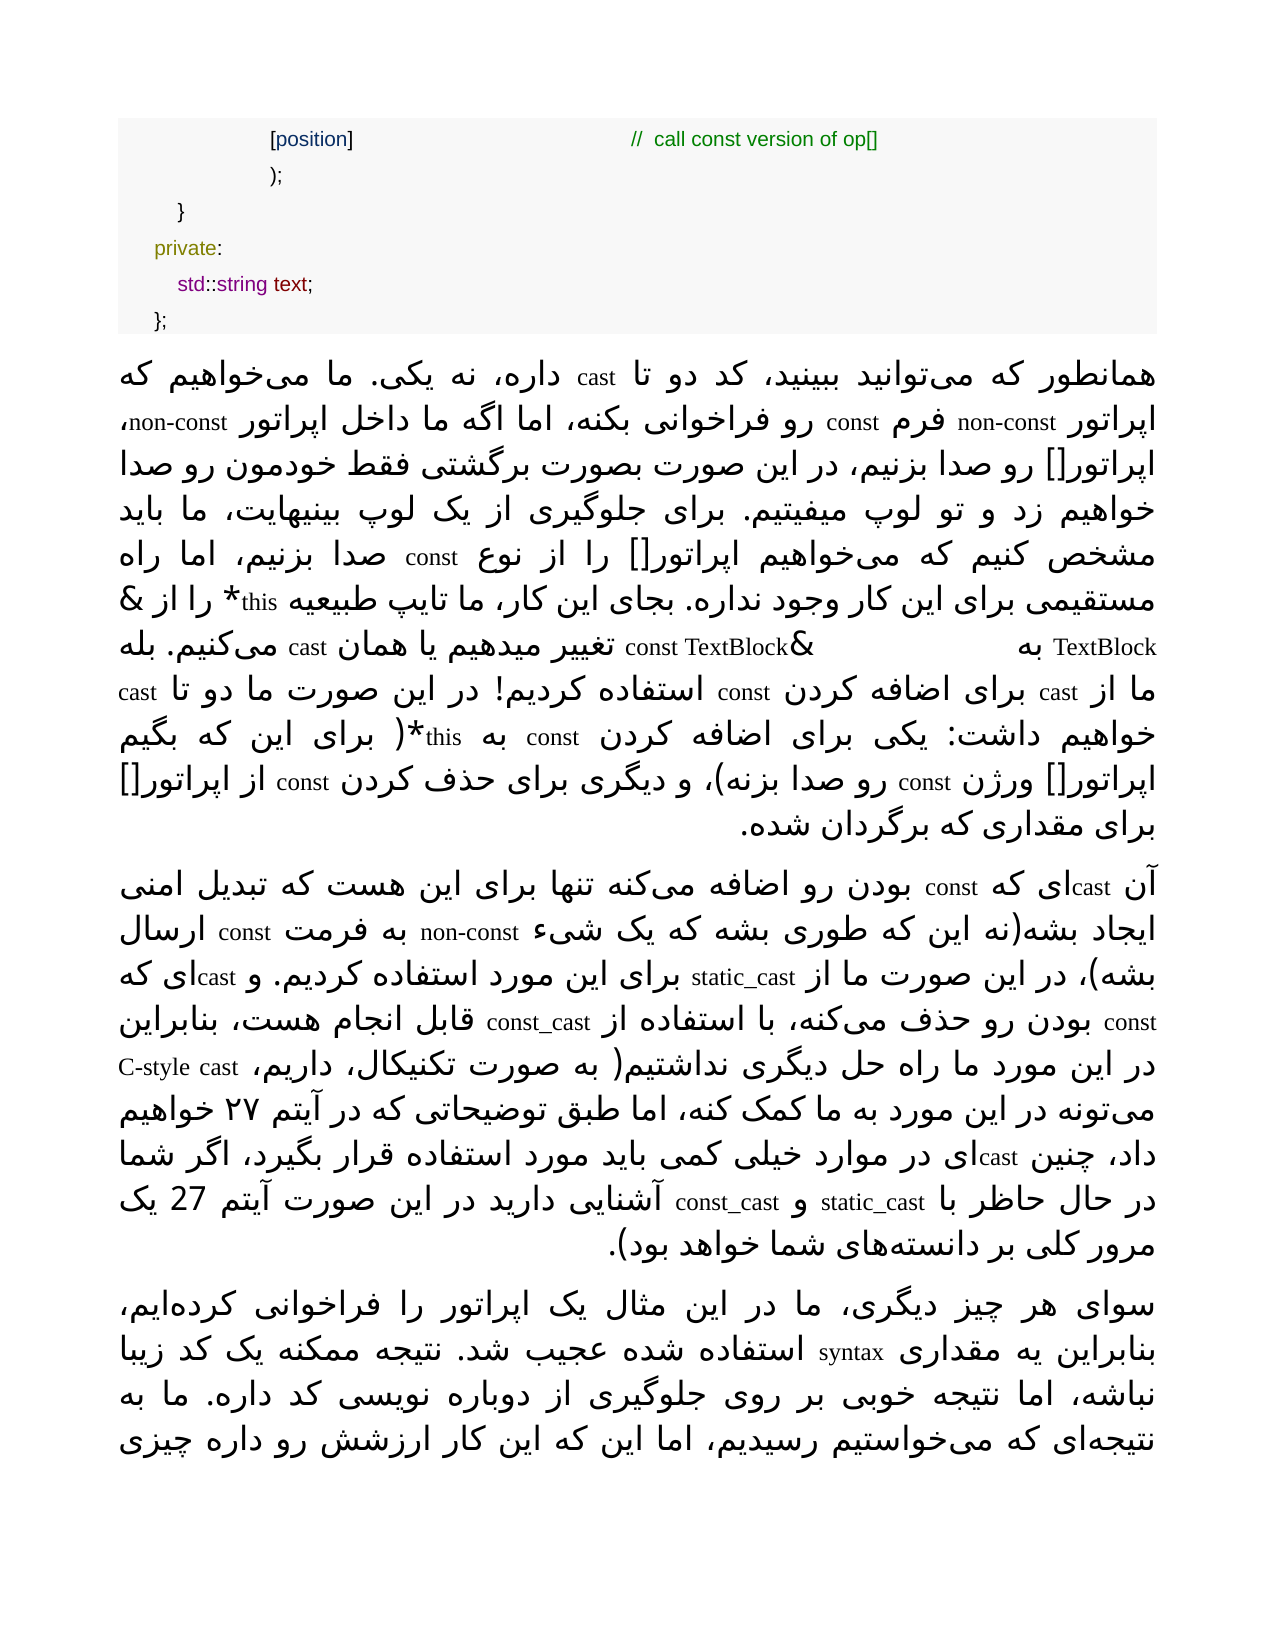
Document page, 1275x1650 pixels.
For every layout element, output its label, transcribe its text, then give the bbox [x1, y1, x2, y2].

text }; [118, 298, 1157, 334]
text [position] // call const version of op[] [118, 118, 1157, 154]
text همانطور که می‌توانید ببینید، کد دو تا cast داره، نه یکی. ما می‌خواهیم که اپراتور non-const فرم const رو فراخوانی بکنه، اما اگه ما داخل اپراتور non-const، اپراتور[] رو صدا بزنیم، در این صورت بصورت برگشتی فقط خودمون رو صدا خواهیم زد و تو لوپ میفیتیم. برای جلوگیری از یک لوپ بینیهایت، ما باید مشخص کنیم که می‌خواهیم اپراتور[] را از نوع const صدا بزنیم، اما راه مستقیمی برای این کار وجود نداره. بجای این کار، ما تایپ طبیعیه this* را از &TextBlock به &const TextBlock تغییر میدهیم یا همان cast می‌کنیم. بله ما از cast برای اضافه کردن const استفاده کردیم! در این صورت ما دو تا cast خواهیم داشت: یکی برای اضافه کردن const به this*( برای این که بگیم اپراتور[] ورژن const رو صدا بزنه)، و دیگری برای حذف کردن const از اپراتور[] برای مقداری که برگردان شده. [118, 349, 1157, 844]
text ); [118, 154, 1157, 190]
text } [118, 190, 1157, 226]
text std::string text; [118, 262, 1157, 298]
text private: [118, 226, 1157, 262]
text آن cast‌ای که const بودن رو اضافه می‌کنه تنها برای این هست که تبدیل امنی ایجاد بشه(نه این که طوری بشه که یک شیء non-const به فرمت const ارسال بشه)، در این صورت ما از static_cast برای این مورد استفاده کردیم. و cast‌ای که const بودن رو حذف می‌کنه، با استفاده از const_cast قابل انجام هست، بنابراین در این مورد ما راه حل دیگری نداشتیم( به صورت تکنیکال، داریم، C-style cast می‌تونه در این مورد به ما کمک کنه، اما طبق توضیحاتی که در آیتم ۲۷ خواهیم داد، چنین cast‌ای در موارد خیلی کمی باید مورد استفاده قرار بگیرد، اگر شما در حال حاظر با static_cast و const_cast آشنایی دارید در این صورت آیتم 27 یک مرور کلی بر دانسته‌های شما خواهد بود). [118, 859, 1157, 1264]
text سوای هر چیز دیگری، ما در این مثال یک اپراتور را فراخوانی کرده‌ایم، بنابراین یه مقداری syntax استفاده شده عجیب شد. نتیجه ممکنه یک کد زیبا نباشه، اما نتیجه خوبی بر روی جلوگیری از دوباره نویسی کد داره. ما به نتیجه‌ای که می‌خواستیم رسیدیم، اما این که این کار ارزشش رو داره چیزی هست که شما می‌تونید خودتون تعیینش کنید، دوبار یک کد رو بنویسید و یا این که به این syntax ترسناک اکتفا کنید، اما این تکنیک ارزش گفتن رو داشت. [118, 1279, 1157, 1459]
